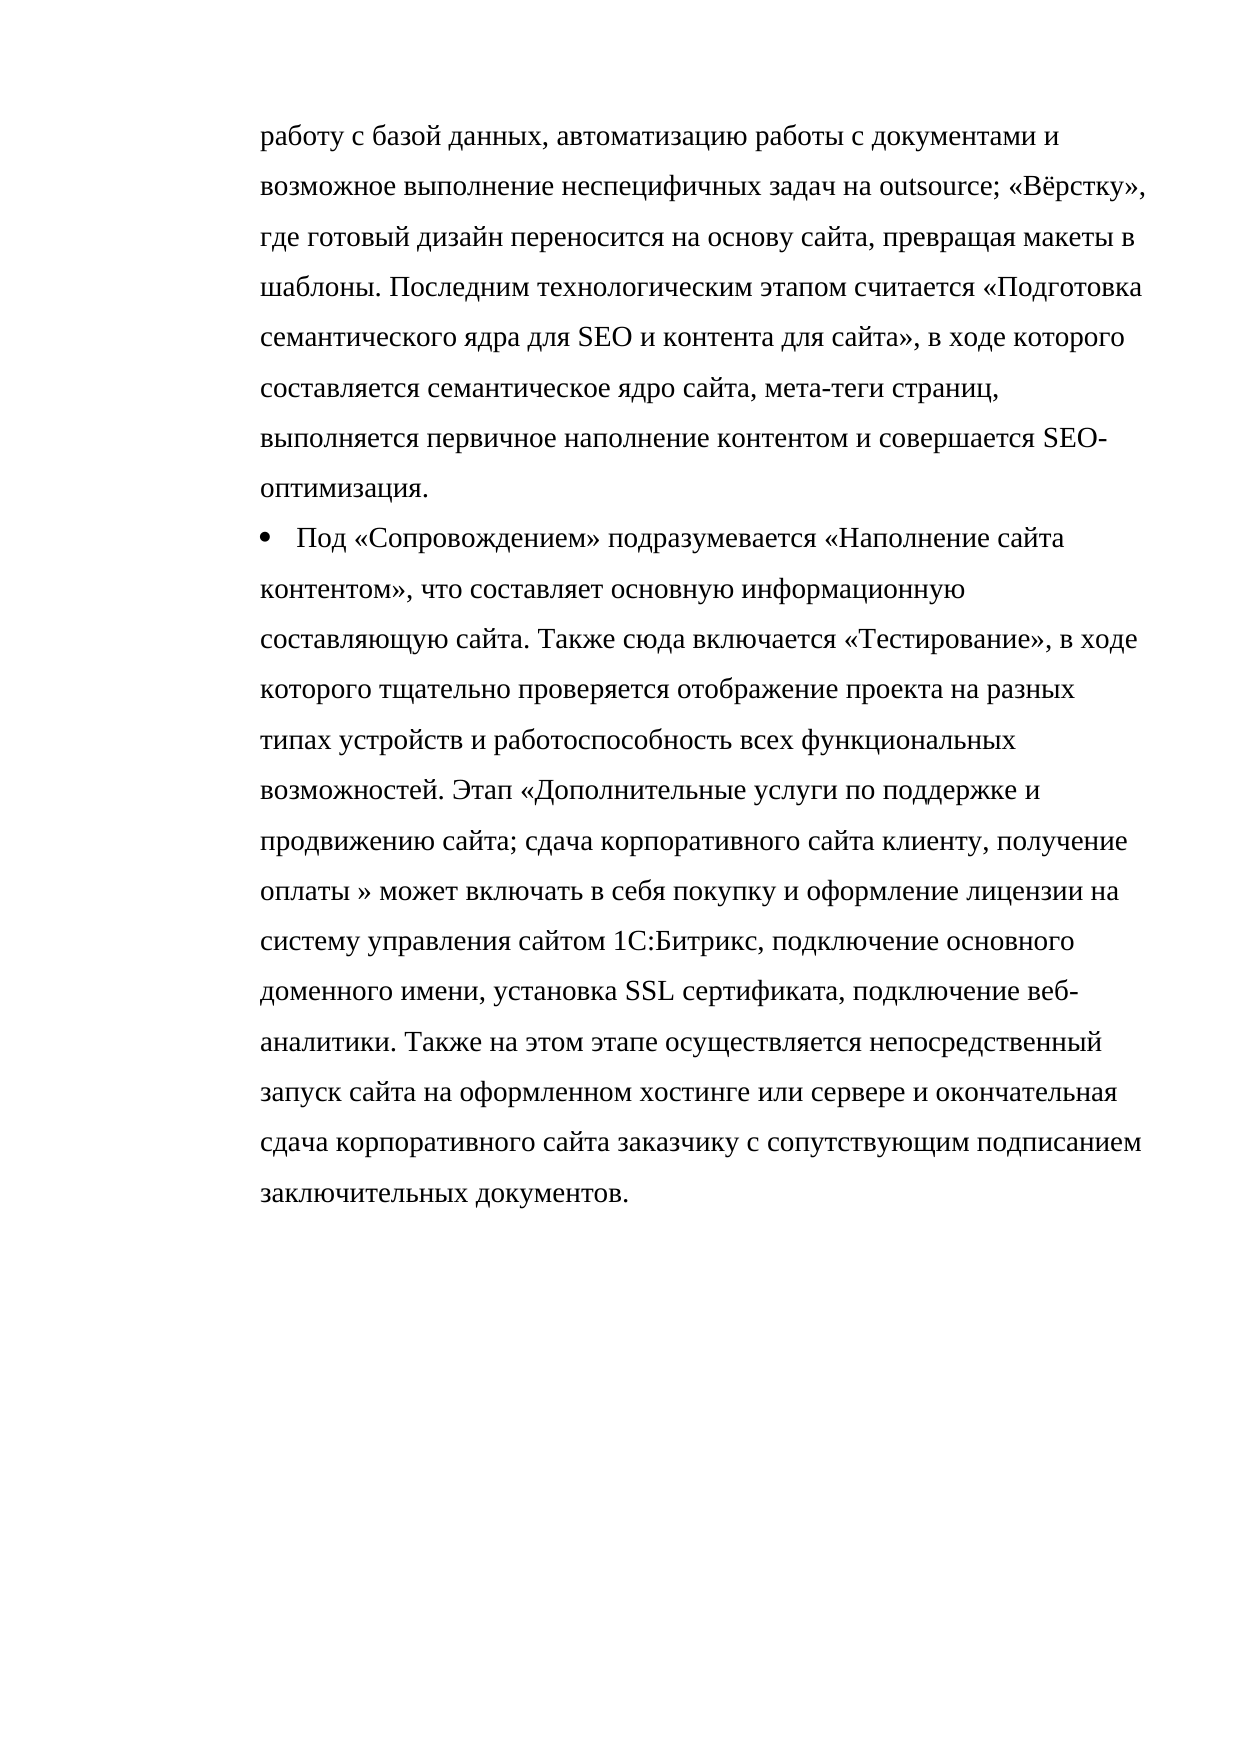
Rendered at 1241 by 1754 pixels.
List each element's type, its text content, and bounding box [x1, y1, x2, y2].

subtitle Под «Сопровождением» подразумевается «Наполнение сайта контентом», что составляет основную информационную составляющую сайта. Также сюда включается «Тестирование», в ходе которого тщательно проверяется отображение проекта на разных типах устройств и работоспособность всех функциональных возможностей. Этап «Дополнительные услуги по поддержке и продвижению сайта; сдача корпоративного сайта клиенту, получение оплаты » может включать в себя покупку и оформление лицензии на систему управления сайтом 1C:Битрикс, подключение основного доменного имени, установка SSL сертификата, подключение веб-аналитики. Также на этом этапе осуществляется непосредственный запуск сайта на оформленном хостинге или сервере и окончательная сдача корпоративного сайта заказчику с сопутствующим подписанием заключительных документов. [260, 521, 1152, 1208]
subtitle работу с базой данных, автоматизацию работы с документами и возможное выполнение неспецифичных задач на outsource; «Вёрстку», где готовый дизайн переносится на основу сайта, превращая макеты в шаблоны. Последним технологическим этапом считается «Подготовка семантического ядра для SEO и контента для сайта», в ходе которого составляется семантическое ядро сайта, мета-теги страниц, выполняется первичное наполнение контентом и совершается SEO-оптимизация. [260, 118, 1152, 504]
